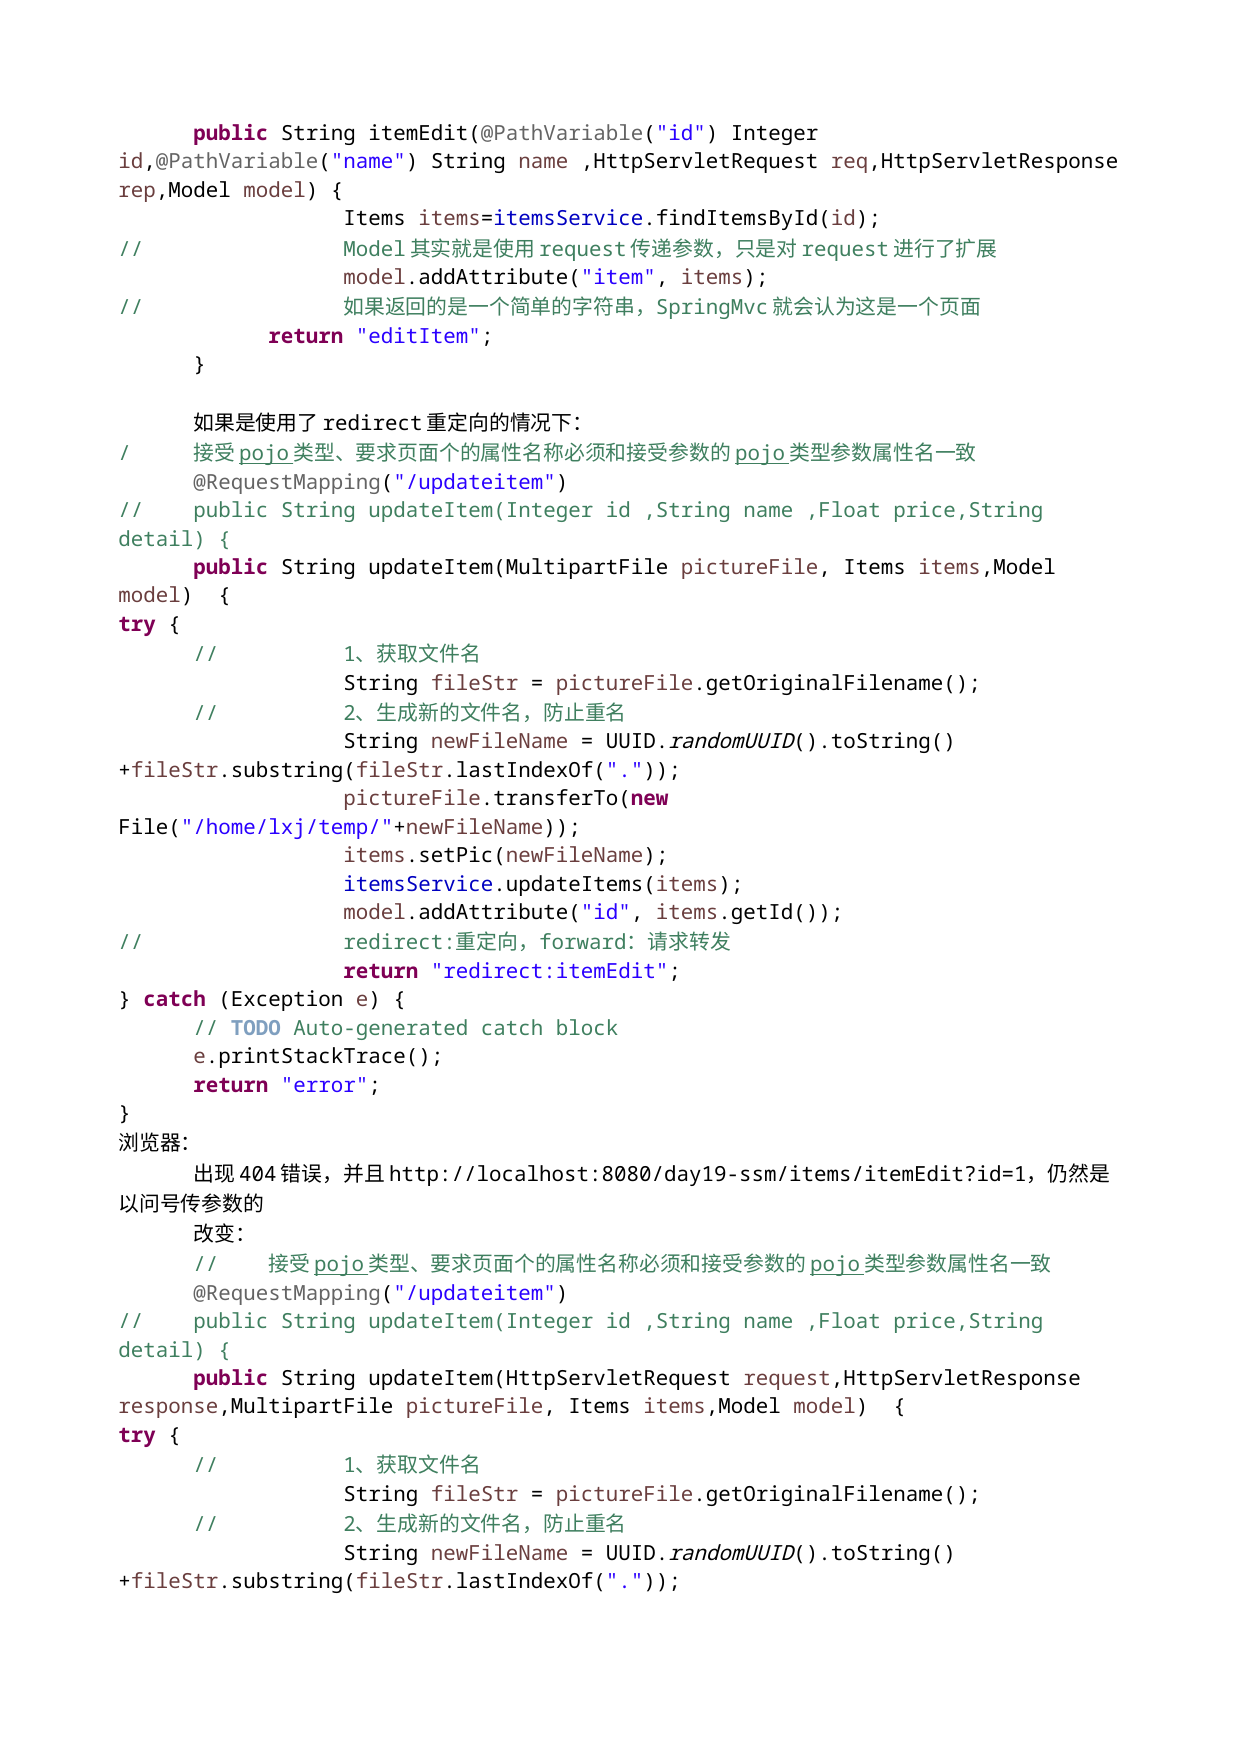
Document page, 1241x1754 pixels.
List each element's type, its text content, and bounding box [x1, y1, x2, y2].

text public String updateItem(HttpServletRequest request,HttpServletResponse response,MultipartFile pictureFile, Items items,Model model) { [118, 1363, 1122, 1420]
text Items items=itemsService.findItemsById(id); [118, 203, 1122, 232]
text 浏览器： [118, 1127, 1122, 1157]
text // 如果返回的是一个简单的字符串，SpringMvc就会认为这是一个页面 [118, 291, 1122, 321]
text model.addAttribute("id", items.getId()); [118, 897, 1122, 926]
text try { [118, 609, 1122, 637]
text model.addAttribute("item", items); [118, 262, 1122, 291]
text items.setPic(newFileName); [118, 840, 1122, 869]
text // 接受pojo类型、要求页面个的属性名称必须和接受参数的pojo类型参数属性名一致 [118, 1248, 1122, 1278]
text // 2、生成新的文件名，防止重名 [118, 696, 1122, 727]
text // 1、获取文件名 [118, 1448, 1122, 1479]
text return "error"; [118, 1070, 1122, 1098]
text // public String updateItem(Integer id ,String name ,Float price,String detail) { [118, 495, 1122, 552]
text // public String updateItem(Integer id ,String name ,Float price,String detail) { [118, 1306, 1122, 1363]
text String fileStr = pictureFile.getOriginalFilename(); [118, 1479, 1122, 1507]
text } catch (Exception e) { [118, 984, 1122, 1013]
text / 接受pojo类型、要求页面个的属性名称必须和接受参数的pojo类型参数属性名一致 [118, 437, 1122, 467]
text String newFileName = UUID.randomUUID().toString()+fileStr.substring(fileStr.lastIndexOf(".")); [118, 1538, 1122, 1594]
text String fileStr = pictureFile.getOriginalFilename(); [118, 668, 1122, 696]
text // redirect:重定向，forward：请求转发 [118, 926, 1122, 956]
text @RequestMapping("/updateitem") [118, 467, 1122, 495]
text } [118, 1098, 1122, 1127]
text e.printStackTrace(); [118, 1041, 1122, 1070]
text 改变： [118, 1217, 1122, 1248]
text public String updateItem(MultipartFile pictureFile, Items items,Model model) { [118, 552, 1122, 609]
text @RequestMapping("/updateitem") [118, 1278, 1122, 1306]
text 如果是使用了redirect重定向的情况下： [118, 406, 1122, 437]
text try { [118, 1420, 1122, 1448]
text pictureFile.transferTo(new File("/home/lxj/temp/"+newFileName)); [118, 783, 1122, 840]
text String newFileName = UUID.randomUUID().toString()+fileStr.substring(fileStr.lastIndexOf(".")); [118, 727, 1122, 783]
text public String itemEdit(@PathVariable("id") Integer id,@PathVariable("name") String name ,HttpServletRequest req,HttpServletResponse rep,Model model) { [118, 118, 1122, 203]
text itemsService.updateItems(items); [118, 869, 1122, 897]
text return "editItem"; [118, 321, 1122, 349]
text // 2、生成新的文件名，防止重名 [118, 1507, 1122, 1538]
text // TODO Auto-generated catch block [118, 1013, 1122, 1041]
text // Model其实就是使用request传递参数，只是对request进行了扩展 [118, 232, 1122, 262]
text 出现404错误，并且http://localhost:8080/day19-ssm/items/itemEdit?id=1，仍然是以问号传参数的 [118, 1157, 1122, 1217]
text } [118, 349, 1122, 378]
text return "redirect:itemEdit"; [118, 956, 1122, 984]
text // 1、获取文件名 [118, 637, 1122, 668]
